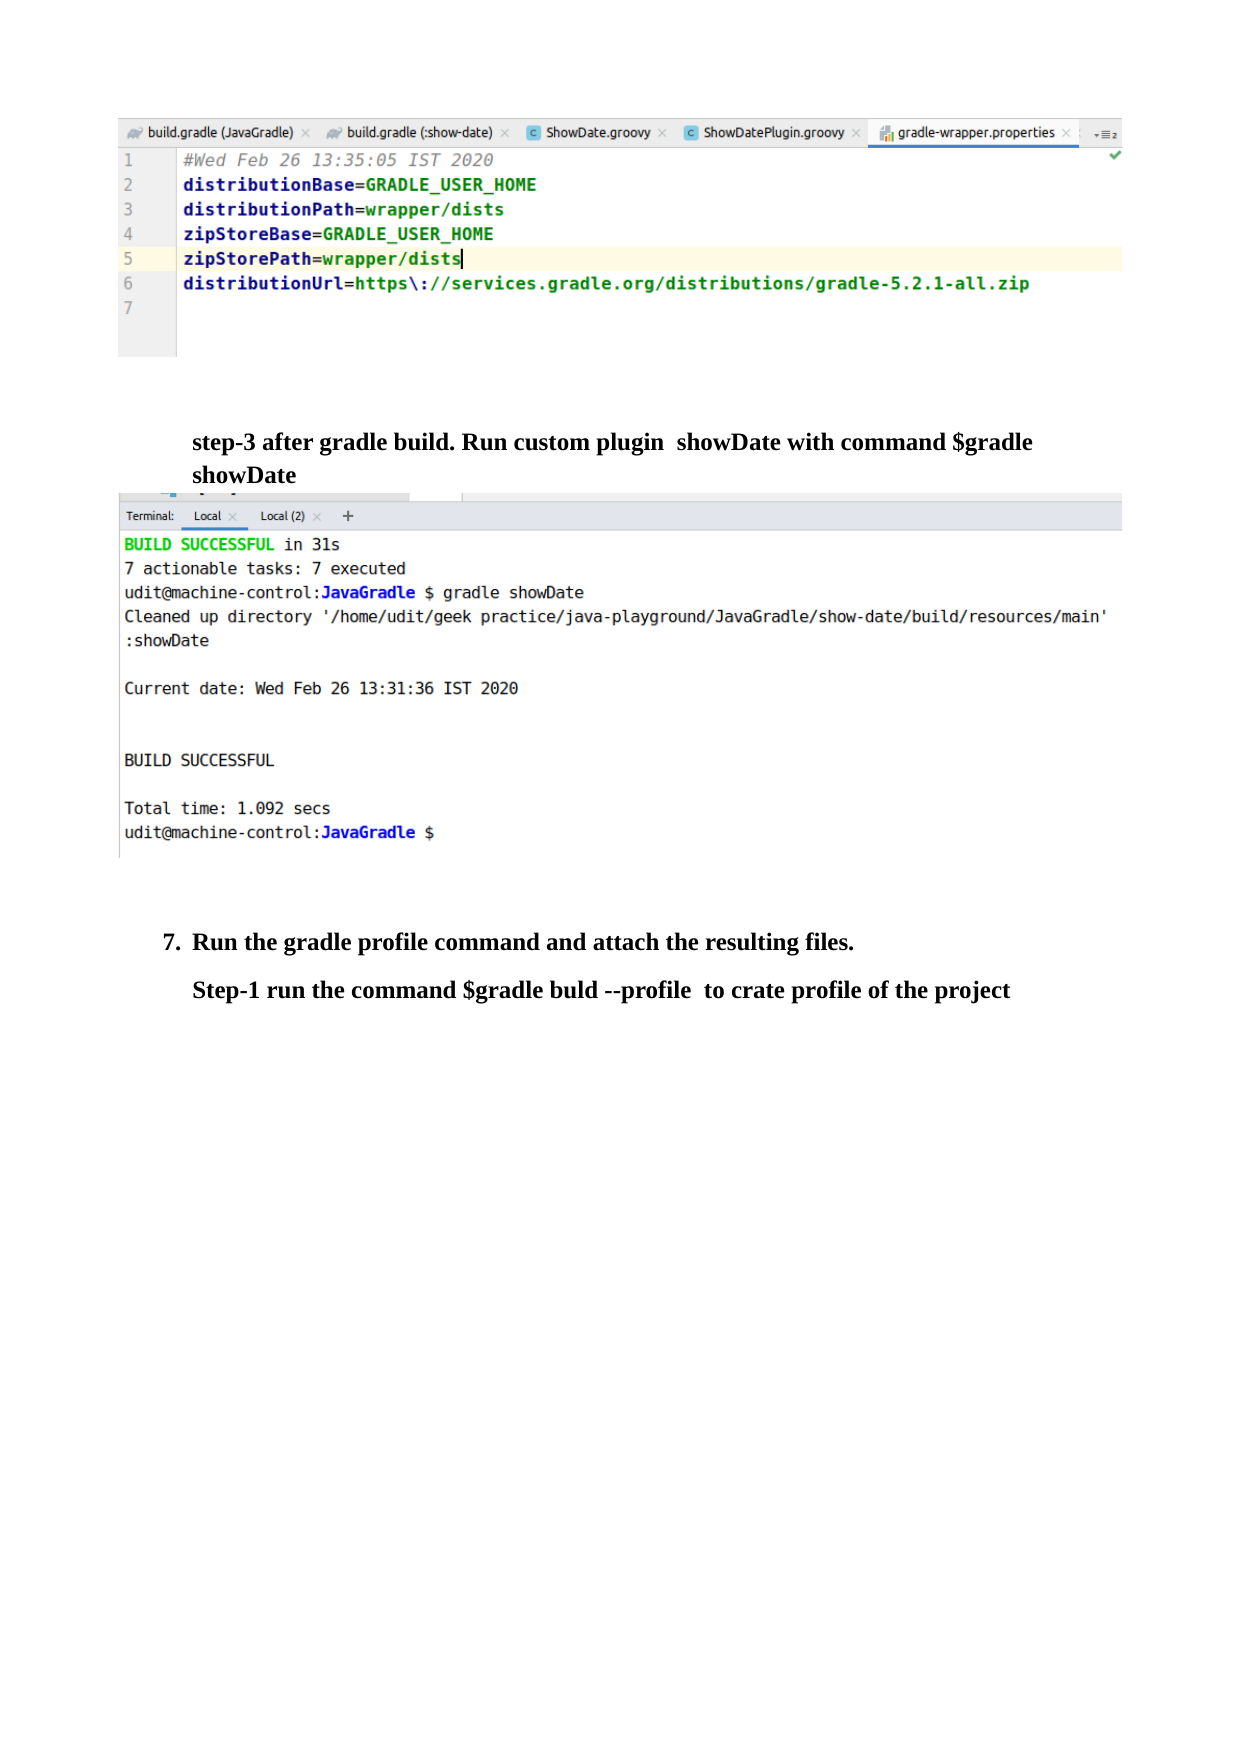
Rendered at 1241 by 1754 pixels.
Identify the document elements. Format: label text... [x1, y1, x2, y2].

text step-3 after gradle build. Run custom plugin showDate with command $gradle showDate [118, 427, 1122, 489]
picture [118, 118, 1123, 357]
text Step-1 run the command $gradle buld --profile to crate profile of the project [118, 975, 1122, 1004]
list Run the gradle profile command and attach the resulting files. [162, 927, 1122, 956]
picture [118, 493, 1123, 858]
